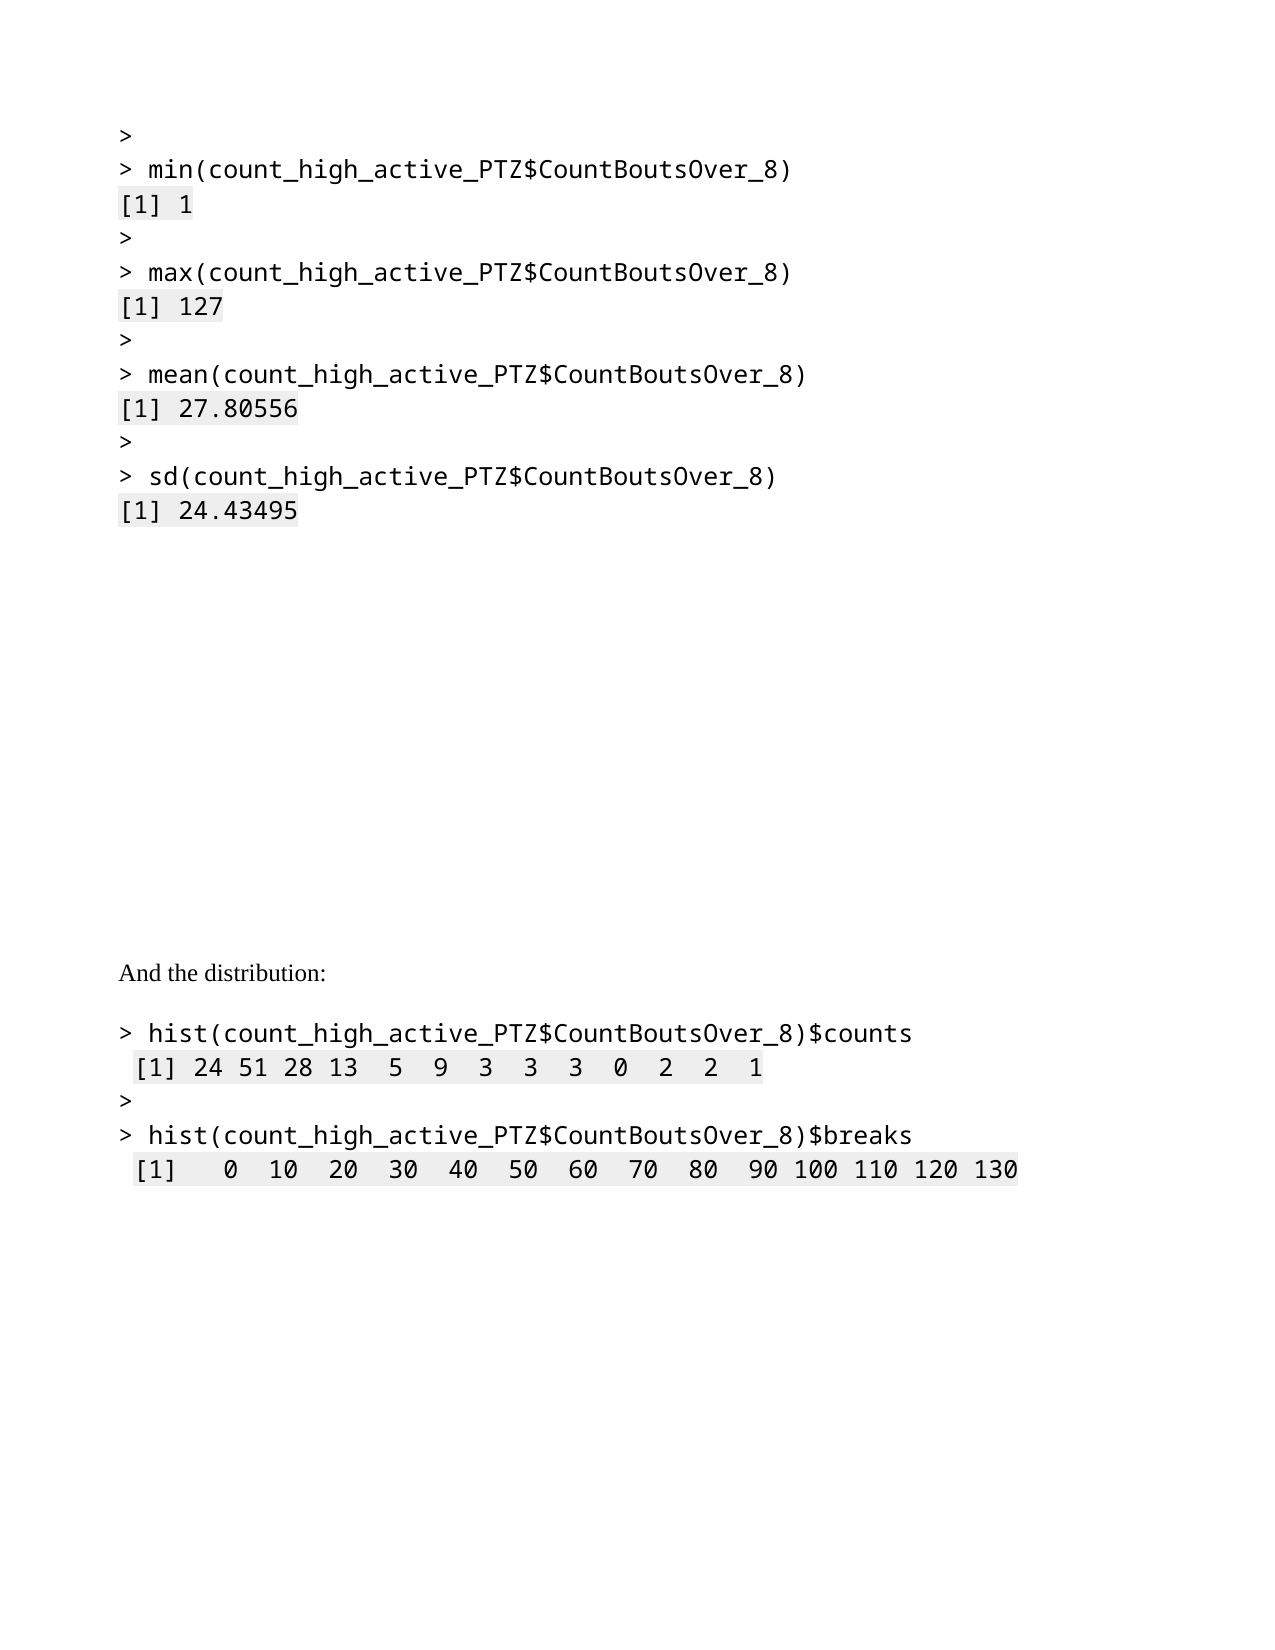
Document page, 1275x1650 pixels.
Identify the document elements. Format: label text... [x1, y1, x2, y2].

text > [118, 322, 1157, 357]
text > [118, 1084, 1157, 1118]
text > hist(count_high_active_PTZ$CountBoutsOver_8)$counts [118, 1016, 1157, 1050]
text [1] 127 [118, 288, 1157, 322]
text [1] 24 51 28 13 5 9 3 3 3 0 2 2 1 [118, 1050, 1157, 1084]
text > [118, 220, 1157, 254]
text [1] 24.43495 [118, 493, 1157, 527]
text > [118, 425, 1157, 459]
text [1] 27.80556 [118, 391, 1157, 425]
text > hist(count_high_active_PTZ$CountBoutsOver_8)$breaks [118, 1118, 1157, 1152]
text And the distribution: [118, 958, 1157, 987]
text > [118, 118, 1157, 152]
text > mean(count_high_active_PTZ$CountBoutsOver_8) [118, 357, 1157, 391]
text > min(count_high_active_PTZ$CountBoutsOver_8) [118, 152, 1157, 186]
text > sd(count_high_active_PTZ$CountBoutsOver_8) [118, 459, 1157, 493]
text > max(count_high_active_PTZ$CountBoutsOver_8) [118, 254, 1157, 288]
text [1] 0 10 20 30 40 50 60 70 80 90 100 110 120 130 [118, 1152, 1157, 1186]
text [1] 1 [118, 186, 1157, 220]
